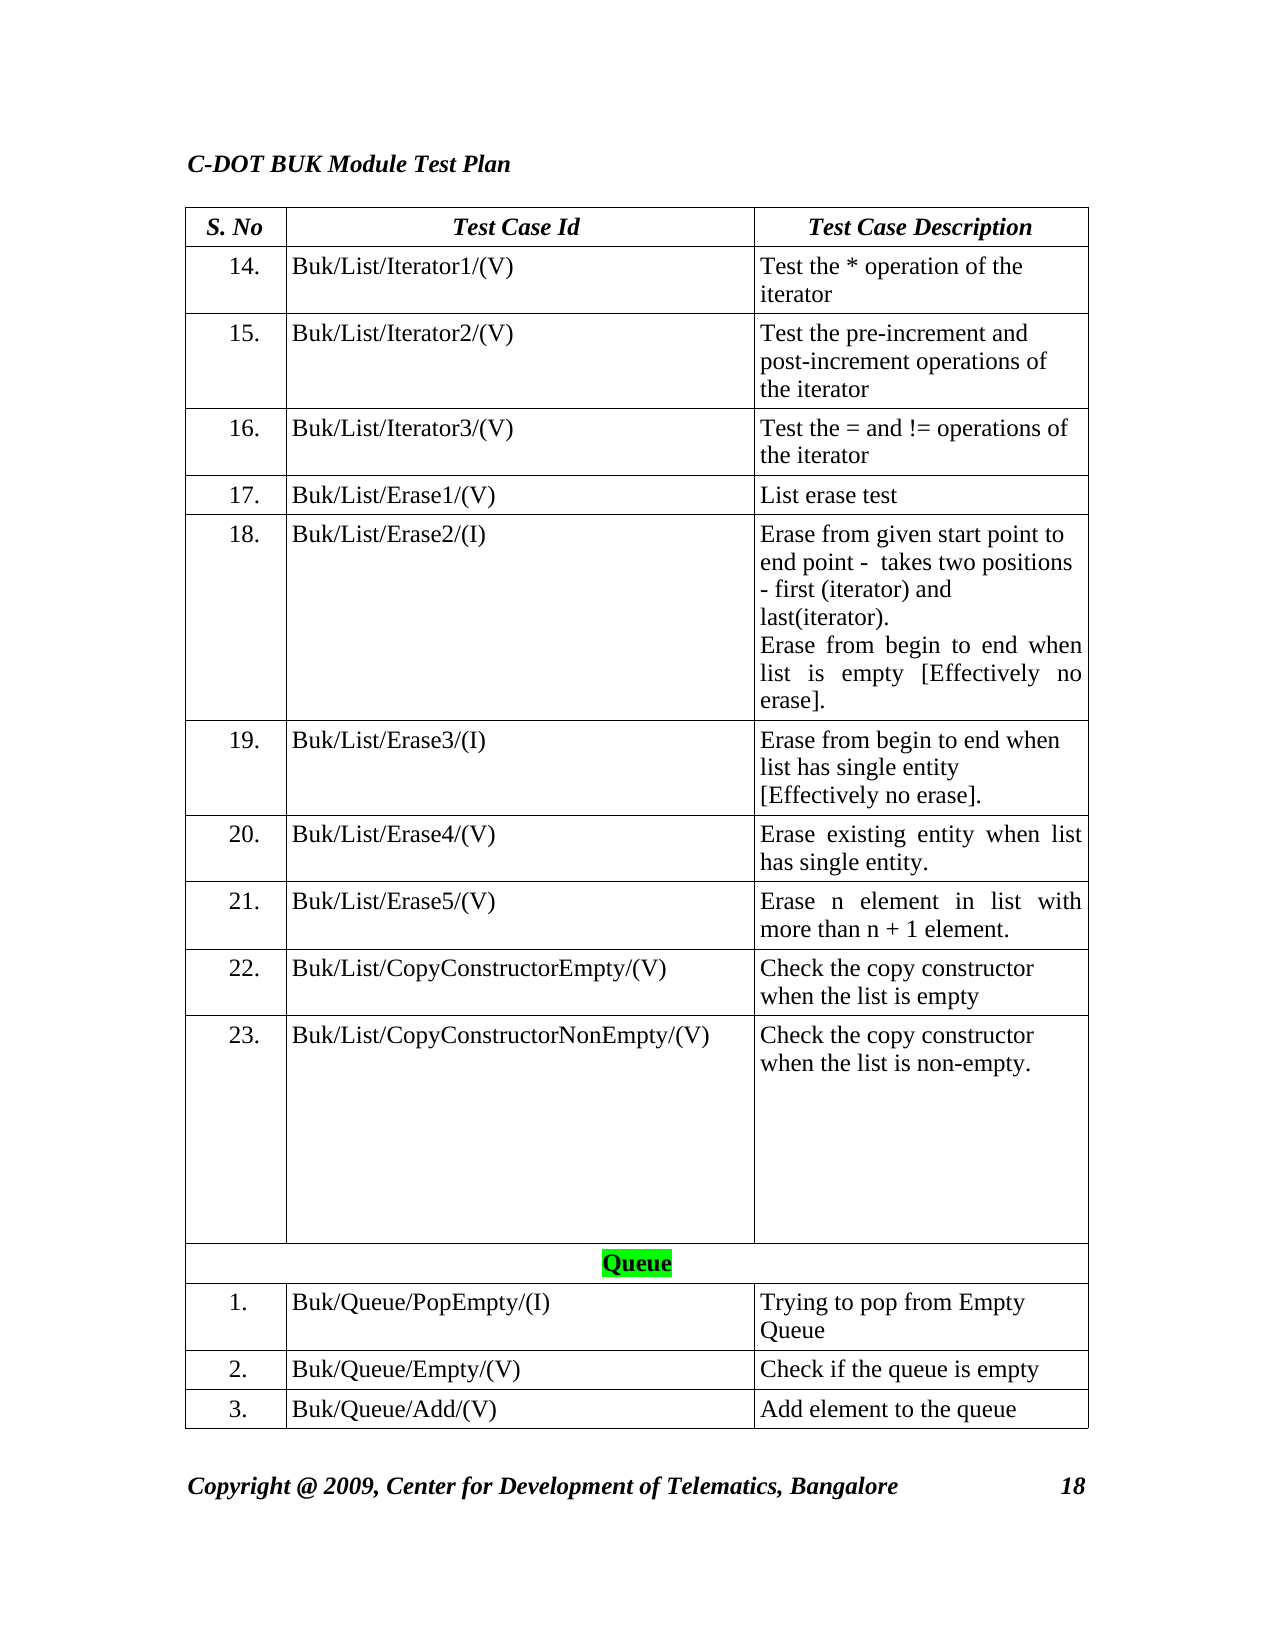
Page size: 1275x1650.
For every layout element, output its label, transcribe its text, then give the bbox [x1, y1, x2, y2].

table_cell Erase from begin to end when list has single entity [Effectively no erase]. [755, 721, 1088, 815]
table_cell List erase test [755, 476, 1088, 514]
table_cell [186, 314, 286, 408]
table_cell Test the = and != operations of the iterator [755, 409, 1088, 475]
table_cell Buk/List/Erase1/(V) [287, 476, 754, 514]
table_cell Buk/List/CopyConstructorEmpty/(V) [287, 950, 754, 1015]
table_cell Erase n element in list with more than n + 1 element. [755, 882, 1088, 949]
table_cell Buk/List/Iterator2/(V) [287, 314, 754, 408]
table_cell [186, 721, 286, 815]
table_cell [186, 1016, 286, 1243]
table_cell Buk/List/Iterator1/(V) [287, 247, 754, 313]
table_cell Buk/List/Erase5/(V) [287, 882, 754, 949]
table_cell Check the copy constructor when the list is empty [755, 950, 1088, 1015]
table_cell [186, 1351, 286, 1389]
table_cell [186, 515, 286, 720]
table_cell [186, 247, 286, 313]
table_cell [186, 882, 286, 949]
table_cell Buk/List/Erase2/(I) [287, 515, 754, 720]
table_cell Buk/List/CopyConstructorNonEmpty/(V) [287, 1016, 754, 1243]
table_cell [186, 950, 286, 1015]
table_header Test Case Id [287, 208, 754, 246]
table_cell Buk/Queue/PopEmpty/(I) [287, 1284, 754, 1350]
table_cell Add element to the queue [755, 1390, 1088, 1428]
table_header Test Case Description [755, 208, 1088, 246]
table_cell Check the copy constructor when the list is non-empty. [755, 1016, 1088, 1243]
table_cell Buk/Queue/Empty/(V) [287, 1351, 754, 1389]
table_cell [186, 1390, 286, 1428]
table_cell [186, 409, 286, 475]
table_cell Test the pre-increment and post-increment operations of the iterator [755, 314, 1088, 408]
table_cell Buk/List/Erase4/(V) [287, 816, 754, 881]
table_cell Erase from given start point to end point - takes two positions - first (iterator) and last(iterator). Erase from begin to end when list is empty [Effectively no erase]. [755, 515, 1088, 720]
table_cell [186, 816, 286, 881]
table_cell Buk/List/Iterator3/(V) [287, 409, 754, 475]
table_cell Buk/Queue/Add/(V) [287, 1390, 754, 1428]
table_header S. No [186, 208, 286, 246]
table_cell Erase existing entity when list has single entity. [755, 816, 1088, 881]
table_cell [186, 476, 286, 514]
table_cell Buk/List/Erase3/(I) [287, 721, 754, 815]
table_cell Trying to pop from Empty Queue [755, 1284, 1088, 1350]
table_cell Check if the queue is empty [755, 1351, 1088, 1389]
table_cell Test the * operation of the iterator [755, 247, 1088, 313]
table_cell Queue [186, 1244, 1088, 1283]
table_cell [186, 1284, 286, 1350]
